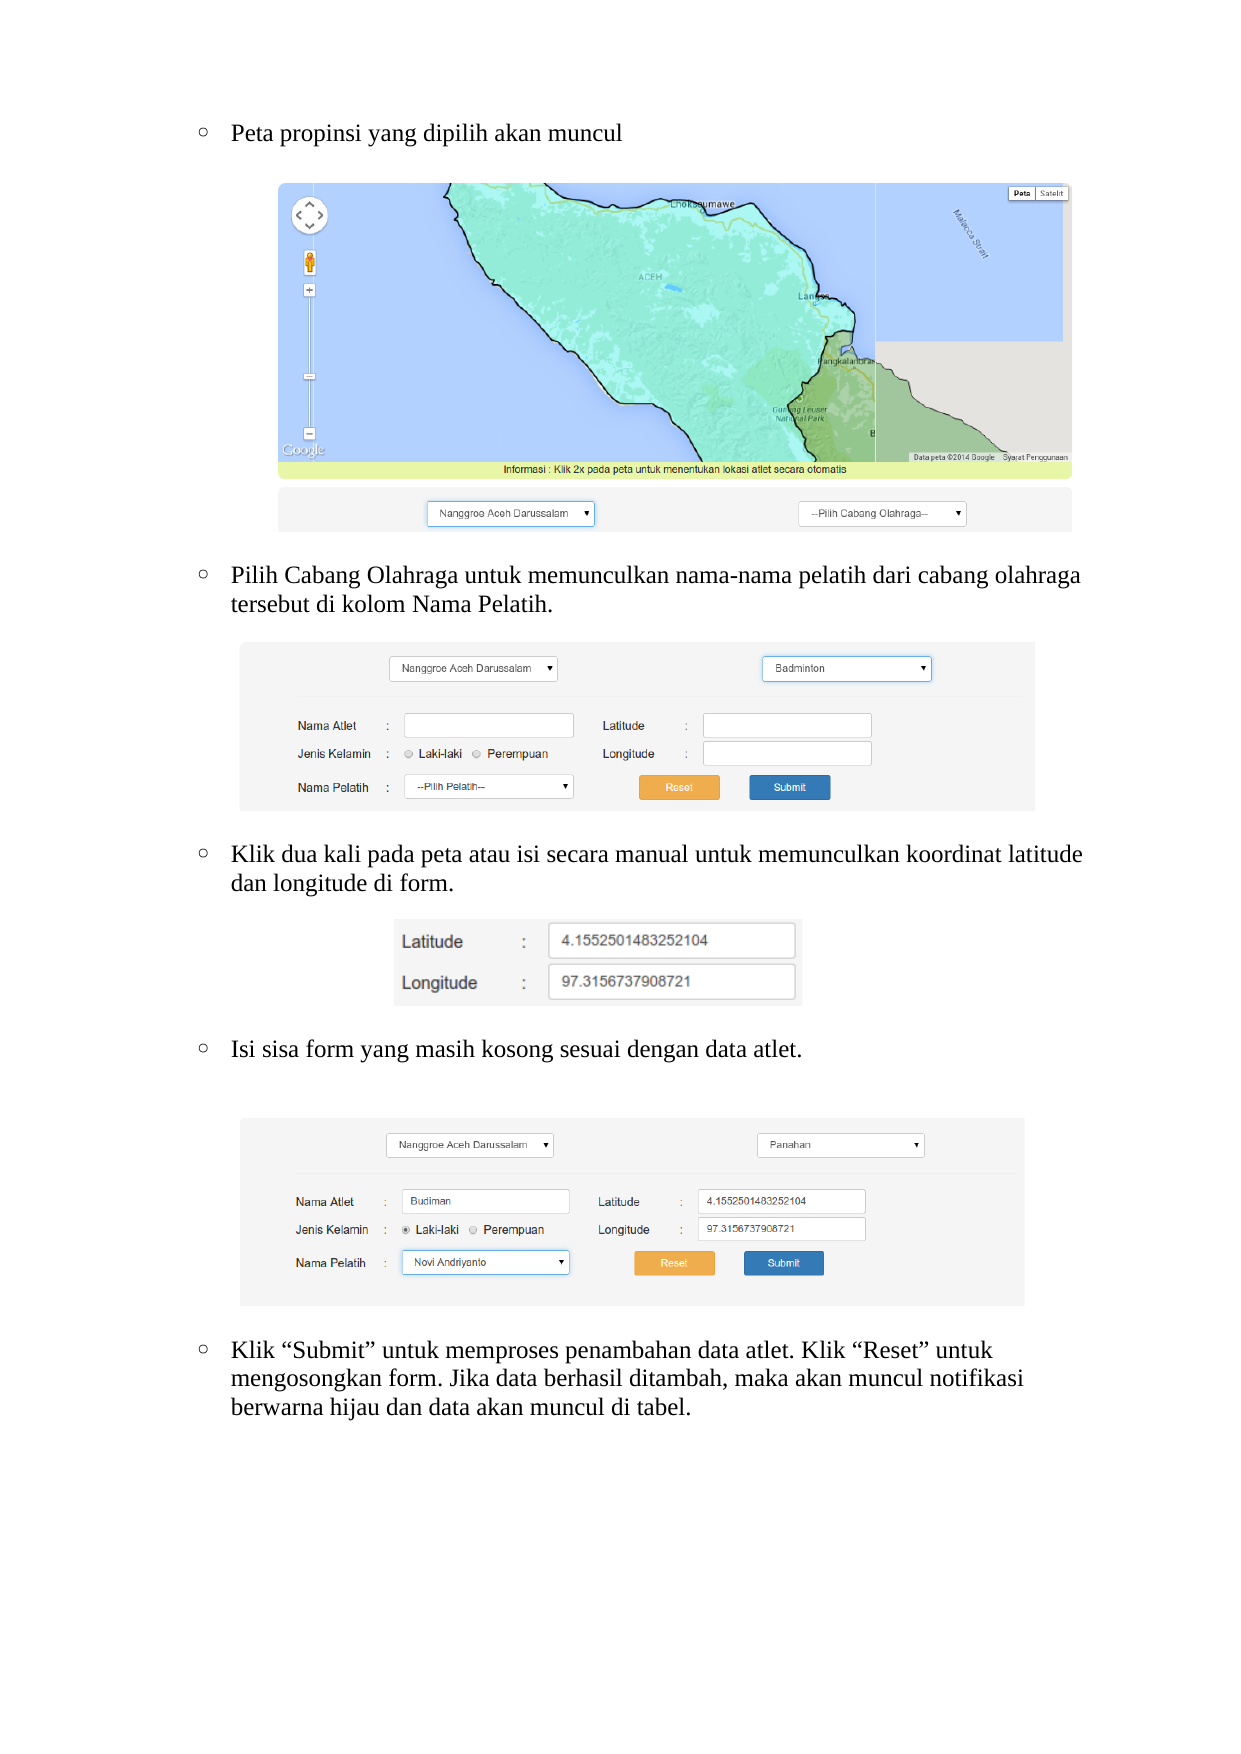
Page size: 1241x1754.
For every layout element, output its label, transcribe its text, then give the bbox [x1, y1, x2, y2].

list Klik “Submit” untuk memproses penambahan data atlet. Klik “Reset” untuk mengosongkan form. Jika data berhasil ditambah, maka akan muncul notifikasi berwarna hijau dan data akan muncul di tabel. [193, 1335, 1122, 1421]
list Isi sisa form yang masih kosong sesuai dengan data atlet. [193, 1034, 1122, 1063]
list Pilih Cabang Olahraga untuk memunculkan nama-nama pelatih dari cabang olahraga tersebut di kolom Nama Pelatih. [193, 560, 1122, 617]
picture [239, 1118, 1025, 1306]
picture [275, 182, 1073, 532]
picture [239, 642, 1035, 811]
picture [393, 919, 803, 1006]
list Peta propinsi yang dipilih akan muncul [193, 118, 1122, 147]
list Klik dua kali pada peta atau isi secara manual untuk memunculkan koordinat latitude dan longitude di form. [193, 839, 1122, 897]
